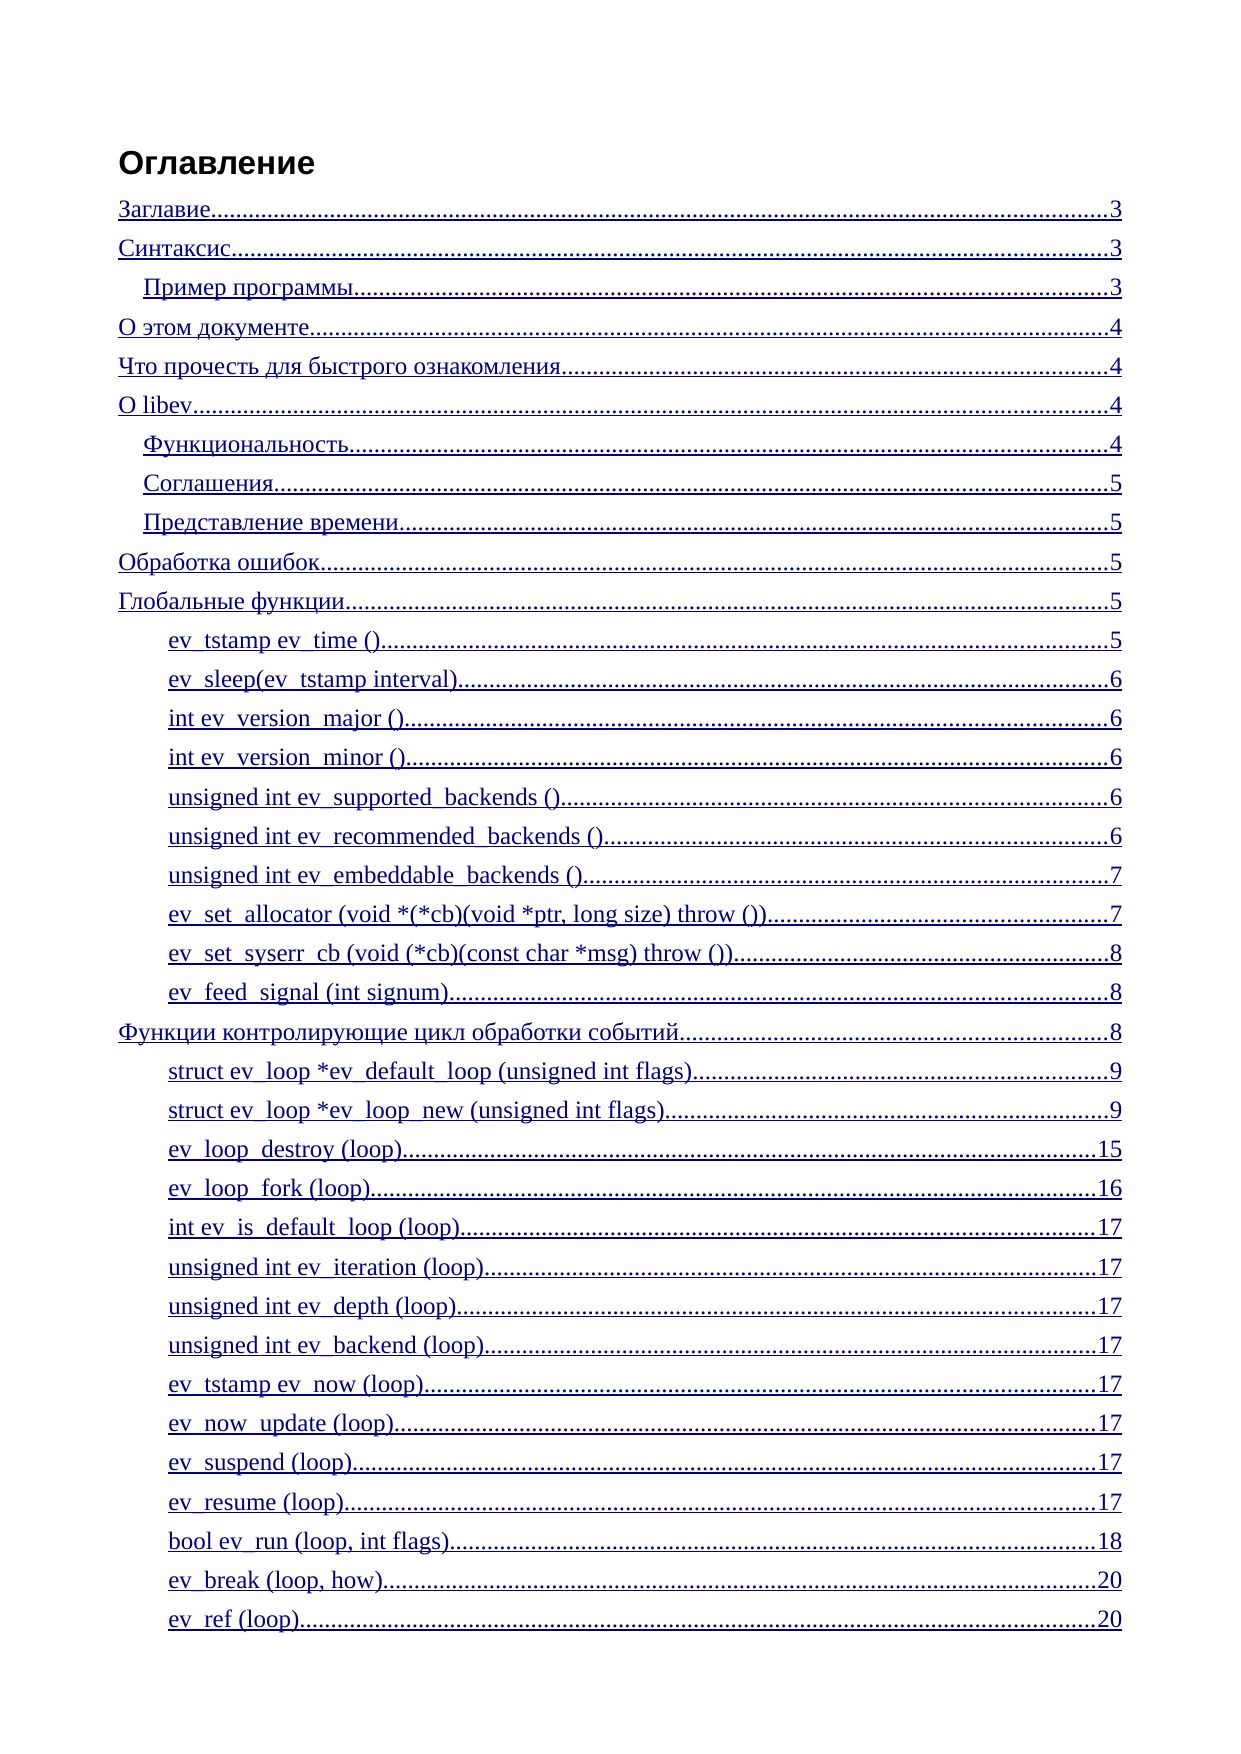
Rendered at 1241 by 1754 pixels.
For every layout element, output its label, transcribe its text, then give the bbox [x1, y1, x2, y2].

subtitle Оглавление [118, 143, 1122, 182]
text struct ev_loop *ev_default_loop (unsigned int flags) 9 [168, 1056, 1122, 1081]
text О этом документе 4 [118, 312, 1122, 337]
text Представление времени 5 [143, 507, 1122, 532]
text ev_loop_destroy (loop) 15 [168, 1134, 1122, 1159]
text ev_suspend (loop) 17 [168, 1447, 1122, 1472]
text int ev_is_default_loop (loop) 17 [168, 1212, 1122, 1237]
text int ev_version_minor () 6 [168, 742, 1122, 767]
text ev_break (loop, how) 20 [168, 1565, 1122, 1590]
text unsigned int ev_iteration (loop) 17 [168, 1252, 1122, 1277]
text int ev_version_major () 6 [168, 703, 1122, 728]
text Что прочесть для быстрого ознакомления 4 [118, 351, 1122, 376]
text Соглашения 5 [143, 468, 1122, 493]
text ev_feed_signal (int signum) 8 [168, 977, 1122, 1002]
text Обработка ошибок 5 [118, 547, 1122, 572]
text ev_set_syserr_cb (void (*cb)(const char *msg) throw ()) 8 [168, 938, 1122, 963]
text unsigned int ev_recommended_backends () 6 [168, 821, 1122, 846]
text unsigned int ev_depth (loop) 17 [168, 1291, 1122, 1316]
text ev_ref (loop) 20 [168, 1604, 1122, 1629]
text ev_loop_fork (loop) 16 [168, 1173, 1122, 1198]
text unsigned int ev_embeddable_backends () 7 [168, 860, 1122, 885]
text unsigned int ev_supported_backends () 6 [168, 782, 1122, 807]
text ev_sleep(ev_tstamp interval) 6 [168, 664, 1122, 689]
text ev_now_update (loop) 17 [168, 1408, 1122, 1433]
text bool ev_run (loop, int flags) 18 [168, 1526, 1122, 1551]
text О libev 4 [118, 390, 1122, 415]
text Функциональность 4 [143, 429, 1122, 454]
text Синтаксис 3 [118, 233, 1122, 258]
text ev_tstamp ev_time () 5 [168, 625, 1122, 650]
text Функции контролирующие цикл обработки событий 8 [118, 1017, 1122, 1042]
text ev_resume (loop) 17 [168, 1487, 1122, 1512]
text unsigned int ev_backend (loop) 17 [168, 1330, 1122, 1355]
text struct ev_loop *ev_loop_new (unsigned int flags) 9 [168, 1095, 1122, 1120]
text ev_tstamp ev_now (loop) 17 [168, 1369, 1122, 1394]
text Заглавие 3 [118, 194, 1122, 219]
text Глобальные функции 5 [118, 586, 1122, 611]
text ev_set_allocator (void *(*cb)(void *ptr, long size) throw ()) 7 [168, 899, 1122, 924]
text Пример программы 3 [143, 272, 1122, 297]
